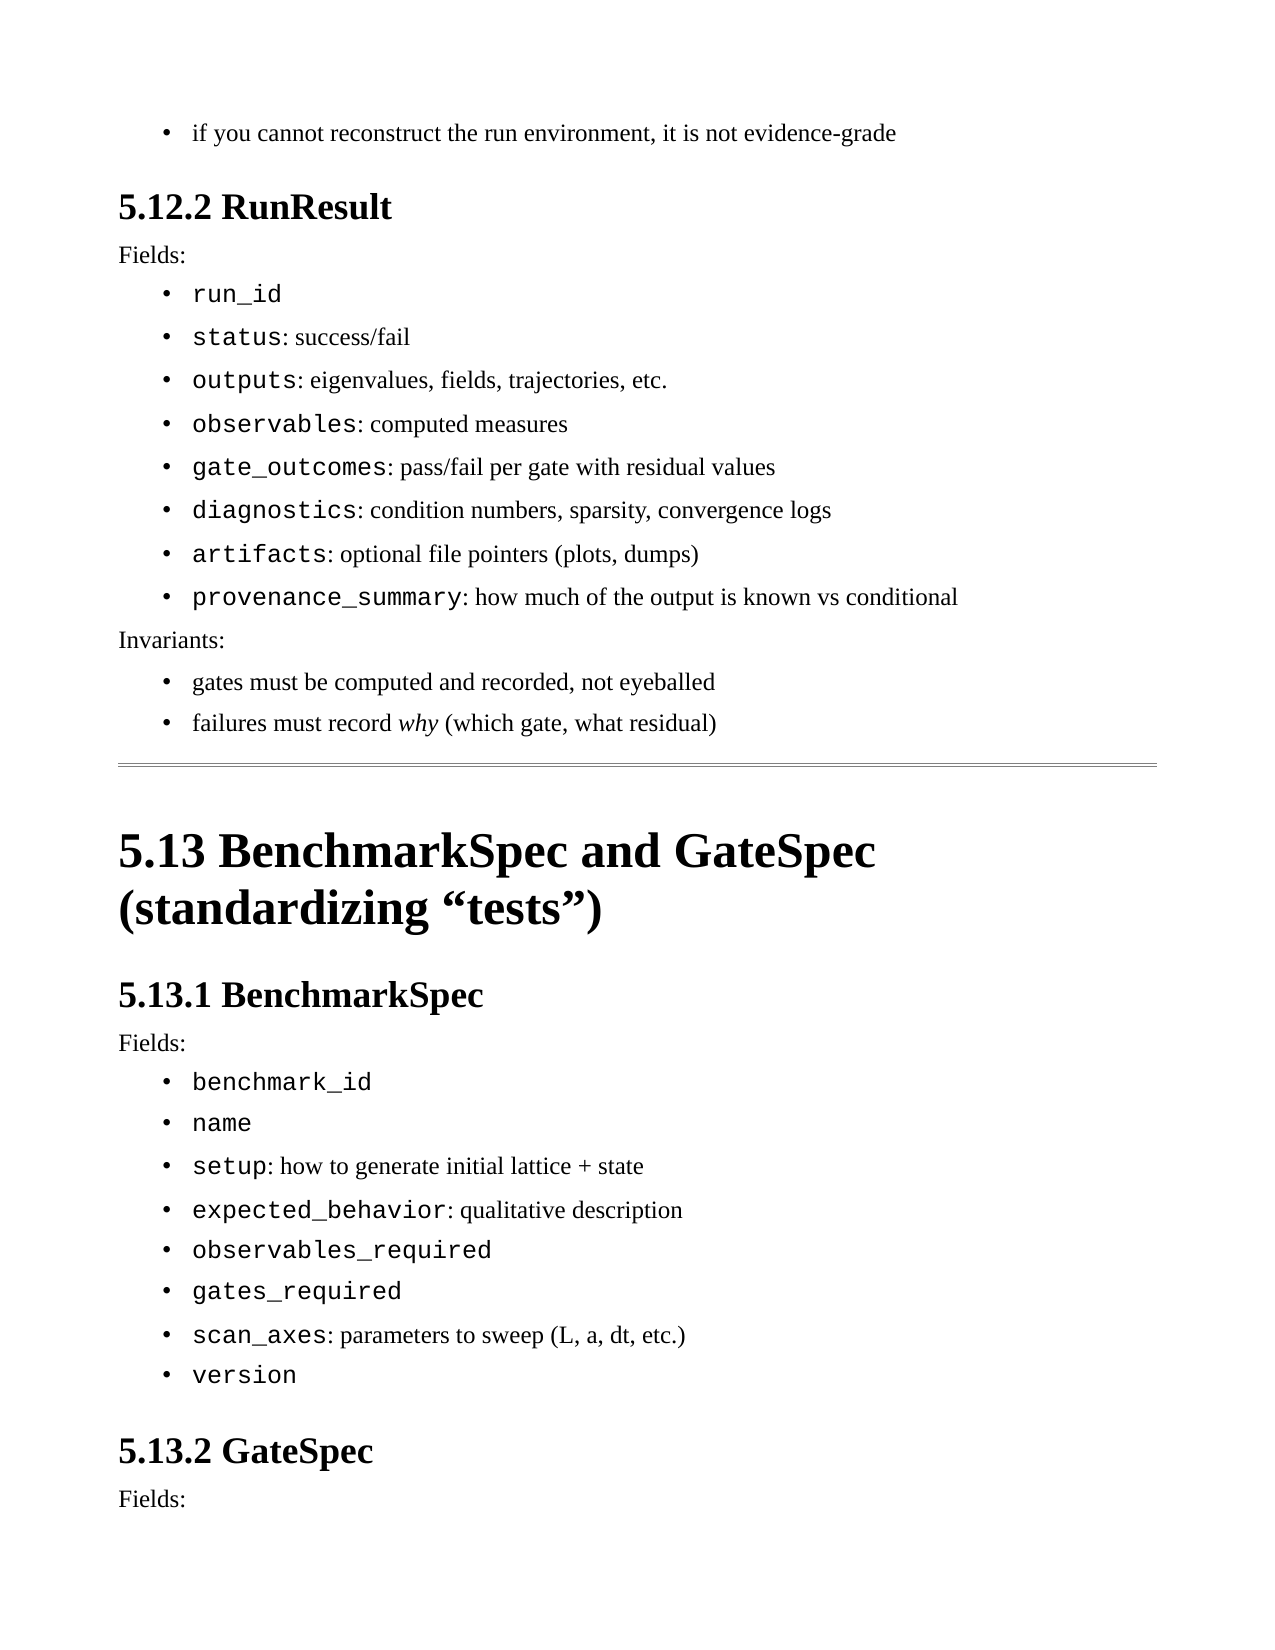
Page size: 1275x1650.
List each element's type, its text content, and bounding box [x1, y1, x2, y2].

text Invariants: [118, 625, 1157, 654]
list status: success/fail [162, 322, 1157, 353]
list name [162, 1111, 1157, 1139]
list provenance_summary: how much of the output is known vs conditional [162, 582, 1157, 613]
subtitle 5.13.2 GateSpec [118, 1429, 1157, 1472]
list expected_behavior: qualitative description [162, 1195, 1157, 1226]
list benchmark_id [162, 1070, 1157, 1098]
list run_id [162, 281, 1157, 309]
list gates must be computed and recorded, not eyeballed [162, 667, 1157, 695]
list gates_required [162, 1279, 1157, 1307]
list observables: computed measures [162, 409, 1157, 439]
list gate_outcomes: pass/fail per gate with residual values [162, 452, 1157, 483]
subtitle 5.13.1 BenchmarkSpec [118, 973, 1157, 1016]
text Fields: [118, 1484, 1157, 1513]
text Fields: [118, 1028, 1157, 1057]
list observables_required [162, 1238, 1157, 1266]
list diagnostics: condition numbers, sparsity, convergence logs [162, 495, 1157, 526]
list outputs: eigenvalues, fields, trajectories, etc. [162, 365, 1157, 396]
list if you cannot reconstruct the run environment, it is not evidence-grade [162, 118, 1157, 147]
list artifacts: optional file pointers (plots, dumps) [162, 539, 1157, 569]
subtitle 5.12.2 RunResult [118, 184, 1157, 227]
list version [162, 1363, 1157, 1391]
list scan_axes: parameters to sweep (L, a, dt, etc.) [162, 1320, 1157, 1351]
text Fields: [118, 240, 1157, 269]
subtitle 5.13 BenchmarkSpec and GateSpec (standardizing “tests”) [118, 820, 1157, 935]
list setup: how to generate initial lattice + state [162, 1151, 1157, 1182]
list failures must record why (which gate, what residual) [162, 708, 1157, 737]
